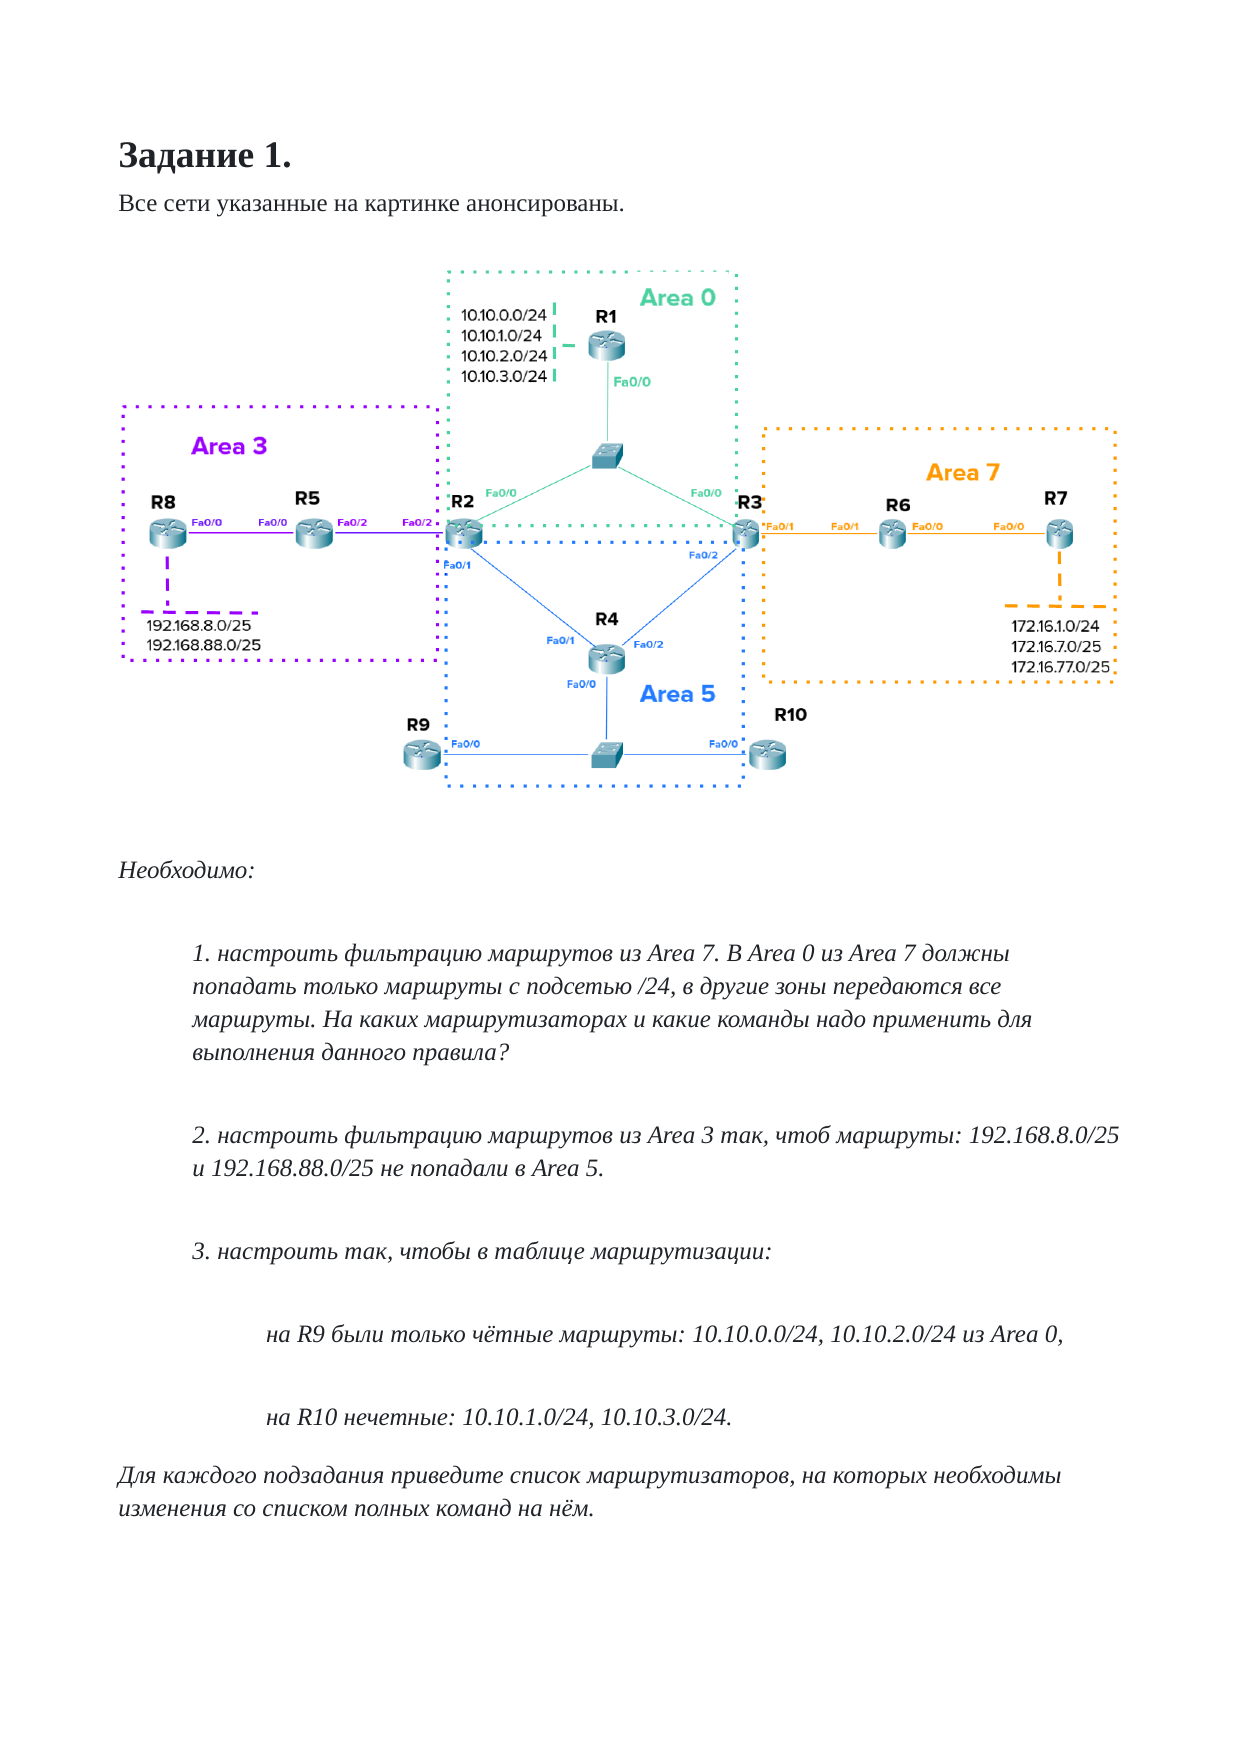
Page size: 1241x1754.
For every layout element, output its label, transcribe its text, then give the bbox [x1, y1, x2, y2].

list 1. настроить фильтрацию маршрутов из Area 7. В Area 0 из Area 7 должны попадать только маршруты с подсетью /24, в другие зоны передаются все маршруты. На каких маршрутизаторах и какие команды надо применить для выполнения данного правила? [118, 938, 1122, 1066]
picture [118, 246, 1123, 793]
text Для каждого подзадания приведите список маршрутизаторов, на которых необходимы изменения со списком полных команд на нём. [118, 1460, 1122, 1522]
subtitle Задание 1. [118, 133, 1122, 176]
list на R10 нечетные: 10.10.1.0/24, 10.10.3.0/24. [118, 1402, 1122, 1431]
list на R9 были только чётные маршруты: 10.10.0.0/24, 10.10.2.0/24 из Area 0, [118, 1319, 1122, 1348]
list 3. настроить так, чтобы в таблице маршрутизации: [118, 1236, 1122, 1264]
list 2. настроить фильтрацию маршрутов из Area 3 так, чтоб маршруты: 192.168.8.0/25 и 192.168.88.0/25 не попадали в Area 5. [118, 1120, 1122, 1182]
text Необходимо: [118, 855, 1122, 883]
text Все сети указанные на картинке анонсированы. [118, 188, 1122, 217]
